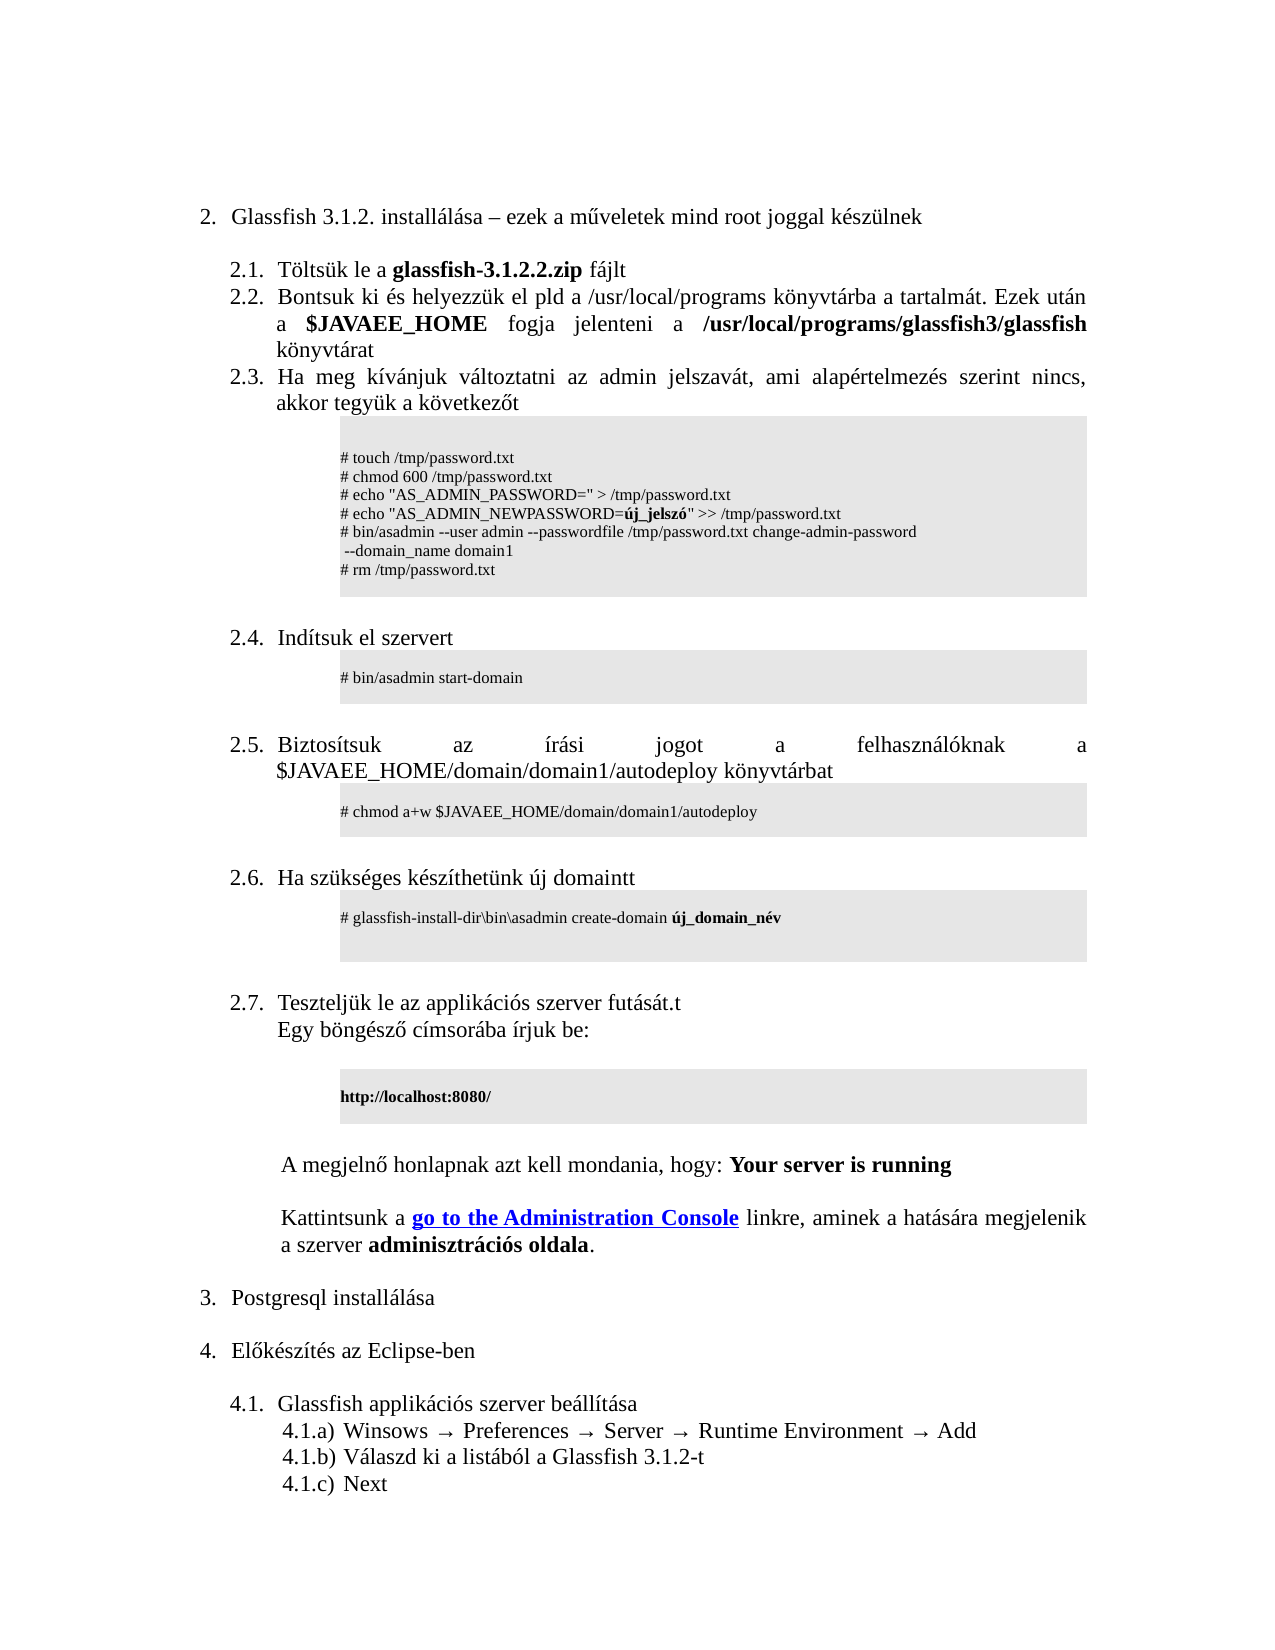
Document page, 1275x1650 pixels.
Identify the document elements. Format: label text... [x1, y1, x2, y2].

text # bin/asadmin --user admin --passwordfile /tmp/password.txt change-admin-password [340, 523, 1087, 541]
text # rm /tmp/password.txt [340, 560, 1087, 578]
text # echo "AS_ADMIN_NEWPASSWORD=új_jelszó" >> /tmp/password.txt [340, 504, 1087, 523]
text --domain_name domain1 [340, 541, 1087, 560]
text Kattintsunk a go to the Administration Console linkre, aminek a hatására megjelenik a szerver adminisztrációs oldala. [281, 1204, 1087, 1257]
text Egy böngésző címsorába írjuk be: [277, 1016, 1087, 1042]
text # glassfish-install-dir\bin\asadmin create-domain új_domain_név [340, 909, 1087, 927]
list Válaszd ki a listából a Glassfish 3.1.2-t [276, 1443, 1087, 1470]
list Winsows → Preferences → Server → Runtime Environment → Add [276, 1417, 1087, 1443]
list Postgresql installálása [193, 1284, 1087, 1310]
list Glassfish applikációs szerver beállítása [223, 1390, 1087, 1417]
text A megjelnő honlapnak azt kell mondania, hogy: Your server is running [281, 1151, 1087, 1177]
list Teszteljük le az applikációs szerver futását.t [223, 989, 1087, 1016]
list Biztosítsuk az írási jogot a felhasználóknak a $JAVAEE_HOME/domain/domain1/autodeploy könyvtárbat [223, 730, 1087, 783]
text http://localhost:8080/ [340, 1087, 1087, 1106]
list Előkészítés az Eclipse-ben [193, 1337, 1087, 1363]
text # chmod 600 /tmp/password.txt [340, 467, 1087, 486]
list Ha meg kívánjuk változtatni az admin jelszavát, ami alapértelmezés szerint nincs, akkor tegyük a következőt [223, 362, 1087, 416]
text # bin/asadmin start-domain [340, 669, 1087, 687]
list Bontsuk ki és helyezzük el pld a /usr/local/programs könyvtárba a tartalmát. Ezek után a $JAVAEE_HOME fogja jelenteni a /usr/local/programs/glassfish3/glassfish könyvtárat [223, 283, 1087, 362]
list Glassfish 3.1.2. installálása – ezek a műveletek mind root joggal készülnek [193, 203, 1087, 230]
list Töltsük le a glassfish-3.1.2.2.zip fájlt [223, 256, 1087, 283]
text # echo "AS_ADMIN_PASSWORD=" > /tmp/password.txt [340, 486, 1087, 504]
text # touch /tmp/password.txt [340, 449, 1087, 467]
list Ha szükséges készíthetünk új domaintt [223, 864, 1087, 890]
list Next [276, 1470, 1087, 1496]
text # chmod a+w $JAVAEE_HOME/domain/domain1/autodeploy [340, 802, 1087, 821]
list Indítsuk el szervert [223, 624, 1087, 650]
